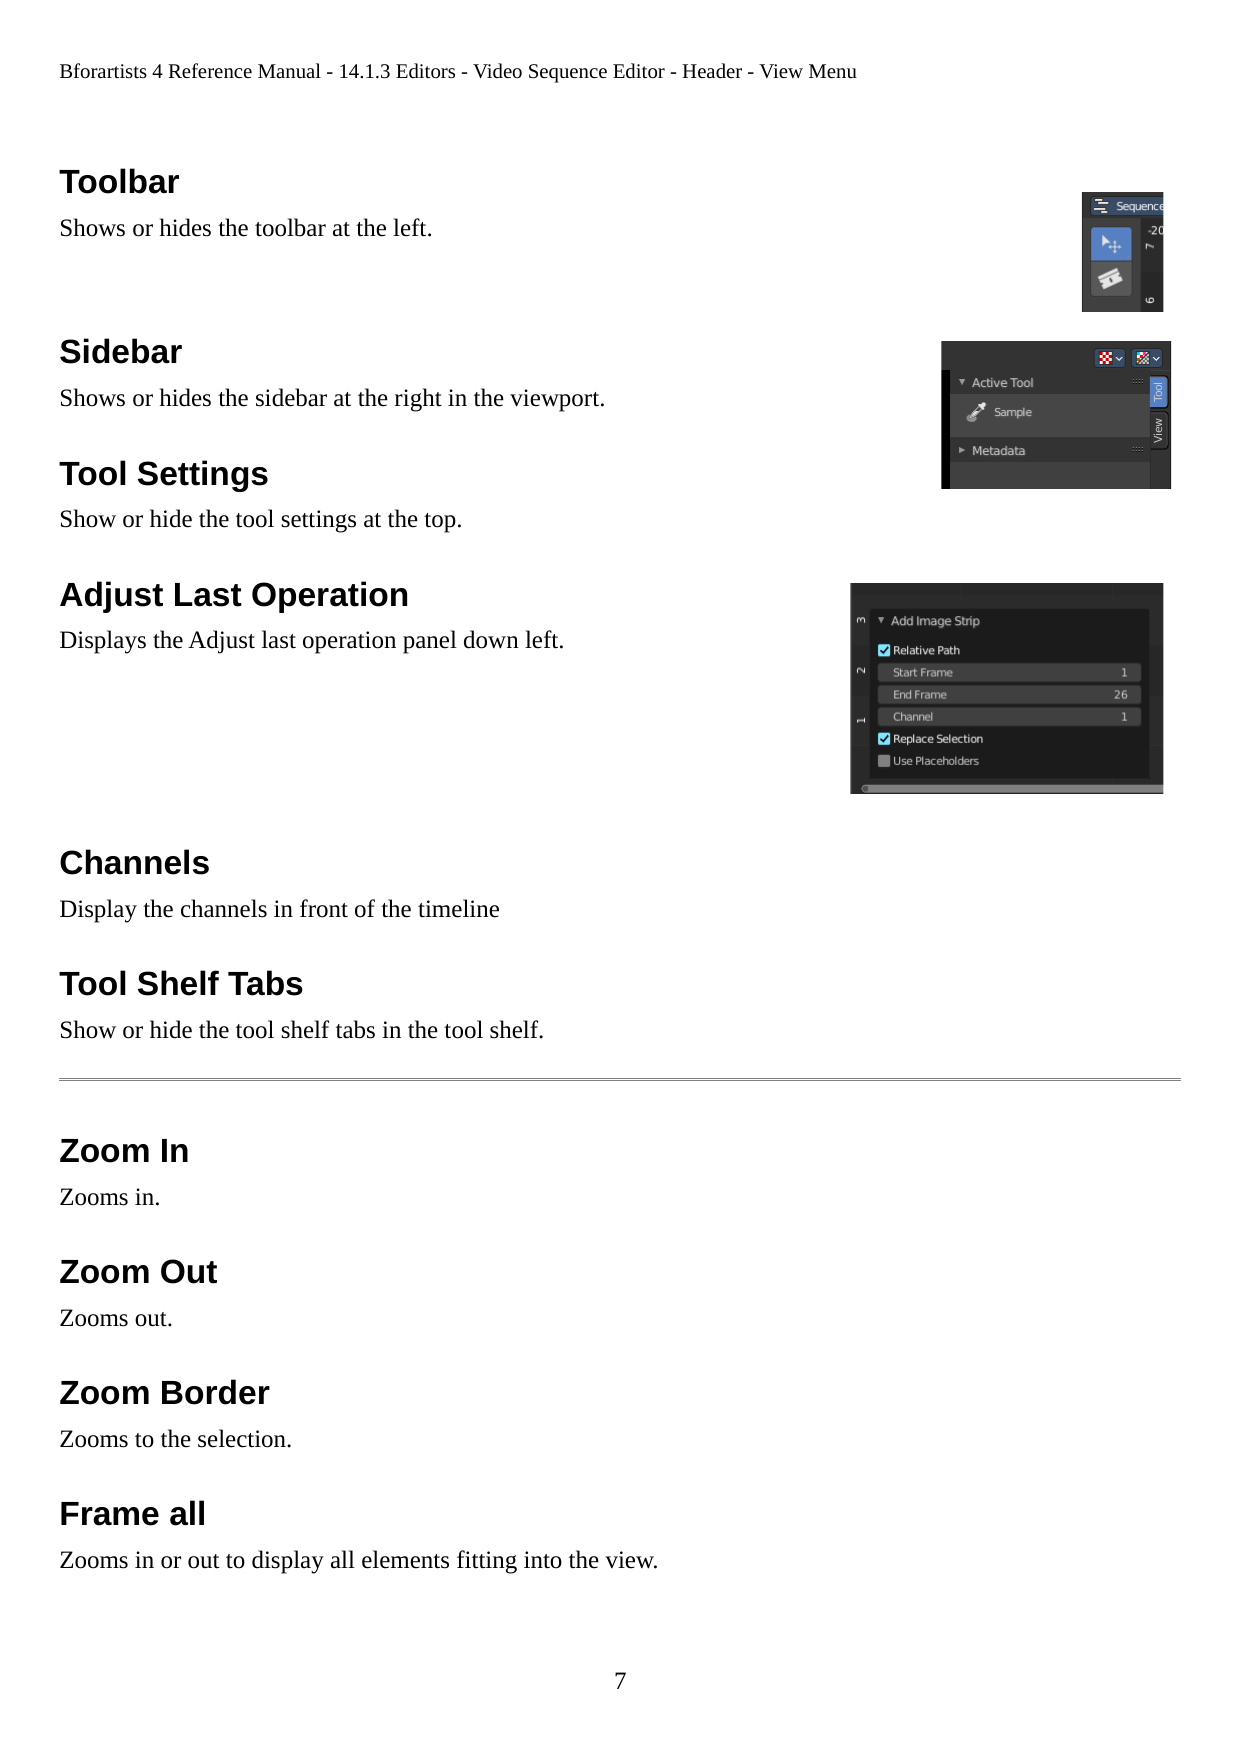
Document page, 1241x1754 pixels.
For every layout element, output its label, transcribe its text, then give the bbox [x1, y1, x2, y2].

subtitle Frame all [59, 1494, 1181, 1533]
text Show or hide the tool shelf tabs in the tool shelf. [59, 1015, 1181, 1043]
subtitle Channels [59, 843, 1181, 881]
subtitle Zoom Out [59, 1252, 1181, 1291]
picture [941, 341, 1172, 489]
subtitle Toolbar [59, 162, 1181, 201]
picture [850, 583, 1164, 794]
subtitle Tool Settings [59, 453, 1181, 492]
subtitle Sidebar [59, 332, 1181, 371]
subtitle Tool Shelf Tabs [59, 964, 1181, 1002]
subtitle Zoom Border [59, 1373, 1181, 1412]
subtitle Zoom In [59, 1131, 1181, 1169]
text Shows or hides the toolbar at the left. [59, 213, 1080, 242]
text Zooms in or out to display all elements fitting into the view. [59, 1545, 1181, 1574]
text Zooms out. [59, 1303, 1181, 1332]
picture [1080, 192, 1164, 312]
text Zooms in. [59, 1182, 1181, 1211]
text Show or hide the tool settings at the top. [59, 504, 1181, 533]
text Shows or hides the sidebar at the right in the viewport. [59, 383, 941, 412]
text Zooms to the selection. [59, 1424, 1181, 1453]
text Display the channels in front of the timeline [59, 894, 1181, 922]
text Displays the Adjust last operation panel down left. [59, 626, 850, 654]
subtitle Adjust Last Operation [59, 574, 1181, 613]
